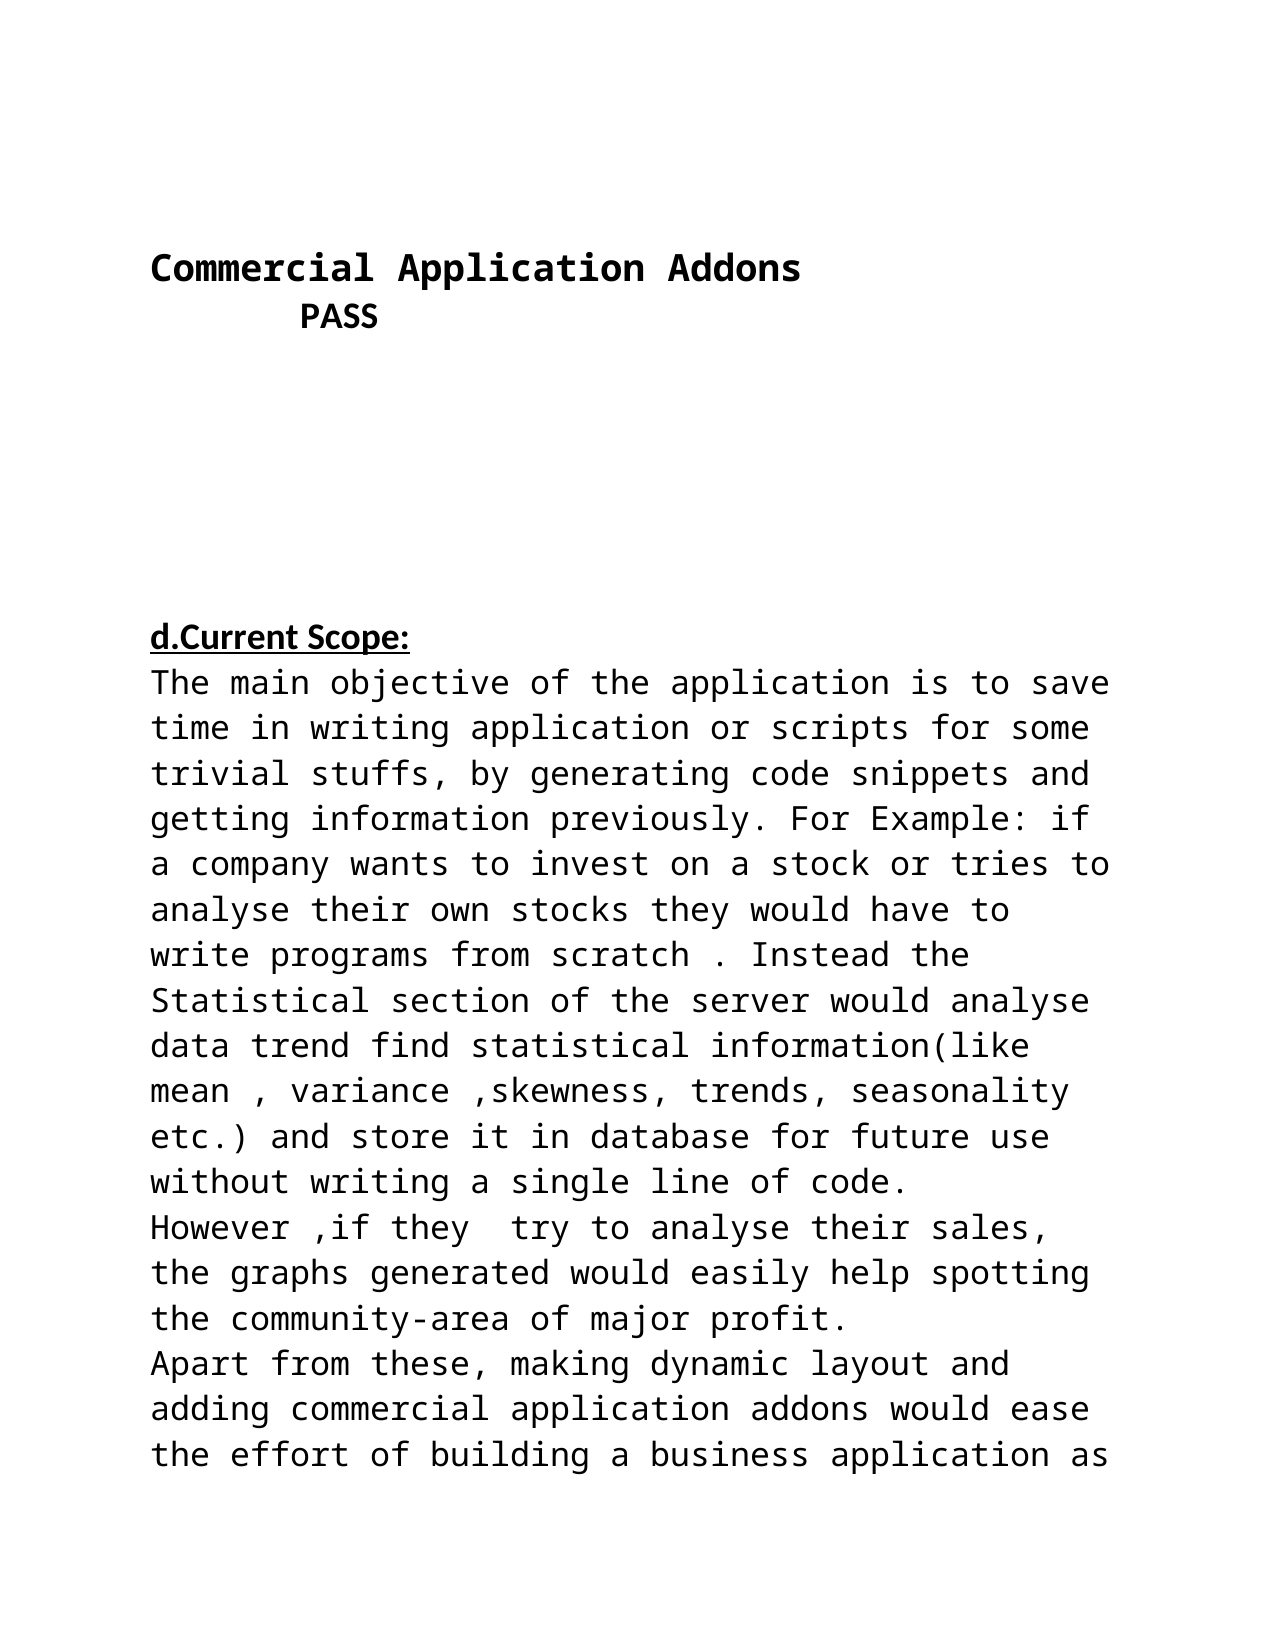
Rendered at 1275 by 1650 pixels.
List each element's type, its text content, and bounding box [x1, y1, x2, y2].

text PASS [225, 292, 1125, 338]
text Commercial Application Addons [150, 241, 1125, 292]
text The main objective of the application is to save time in writing application or scripts for some trivial stuffs, by generating code snippets and getting information previously. For Example: if a company wants to invest on a stock or tries to analyse their own stocks they would have to write programs from scratch . Instead the Statistical section of the server would analyse data trend find statistical information(like mean , variance ,skewness, trends, seasonality etc.) and store it in database for future use without writing a single line of code. However ,if they try to analyse their sales, the graphs generated would easily help spotting the community-area of major profit. [150, 658, 1125, 1340]
text d.Current Scope: [150, 613, 1125, 658]
text Apart from these, making dynamic layout and adding commercial application addons would ease the effort of building a business application as [150, 1340, 1125, 1476]
